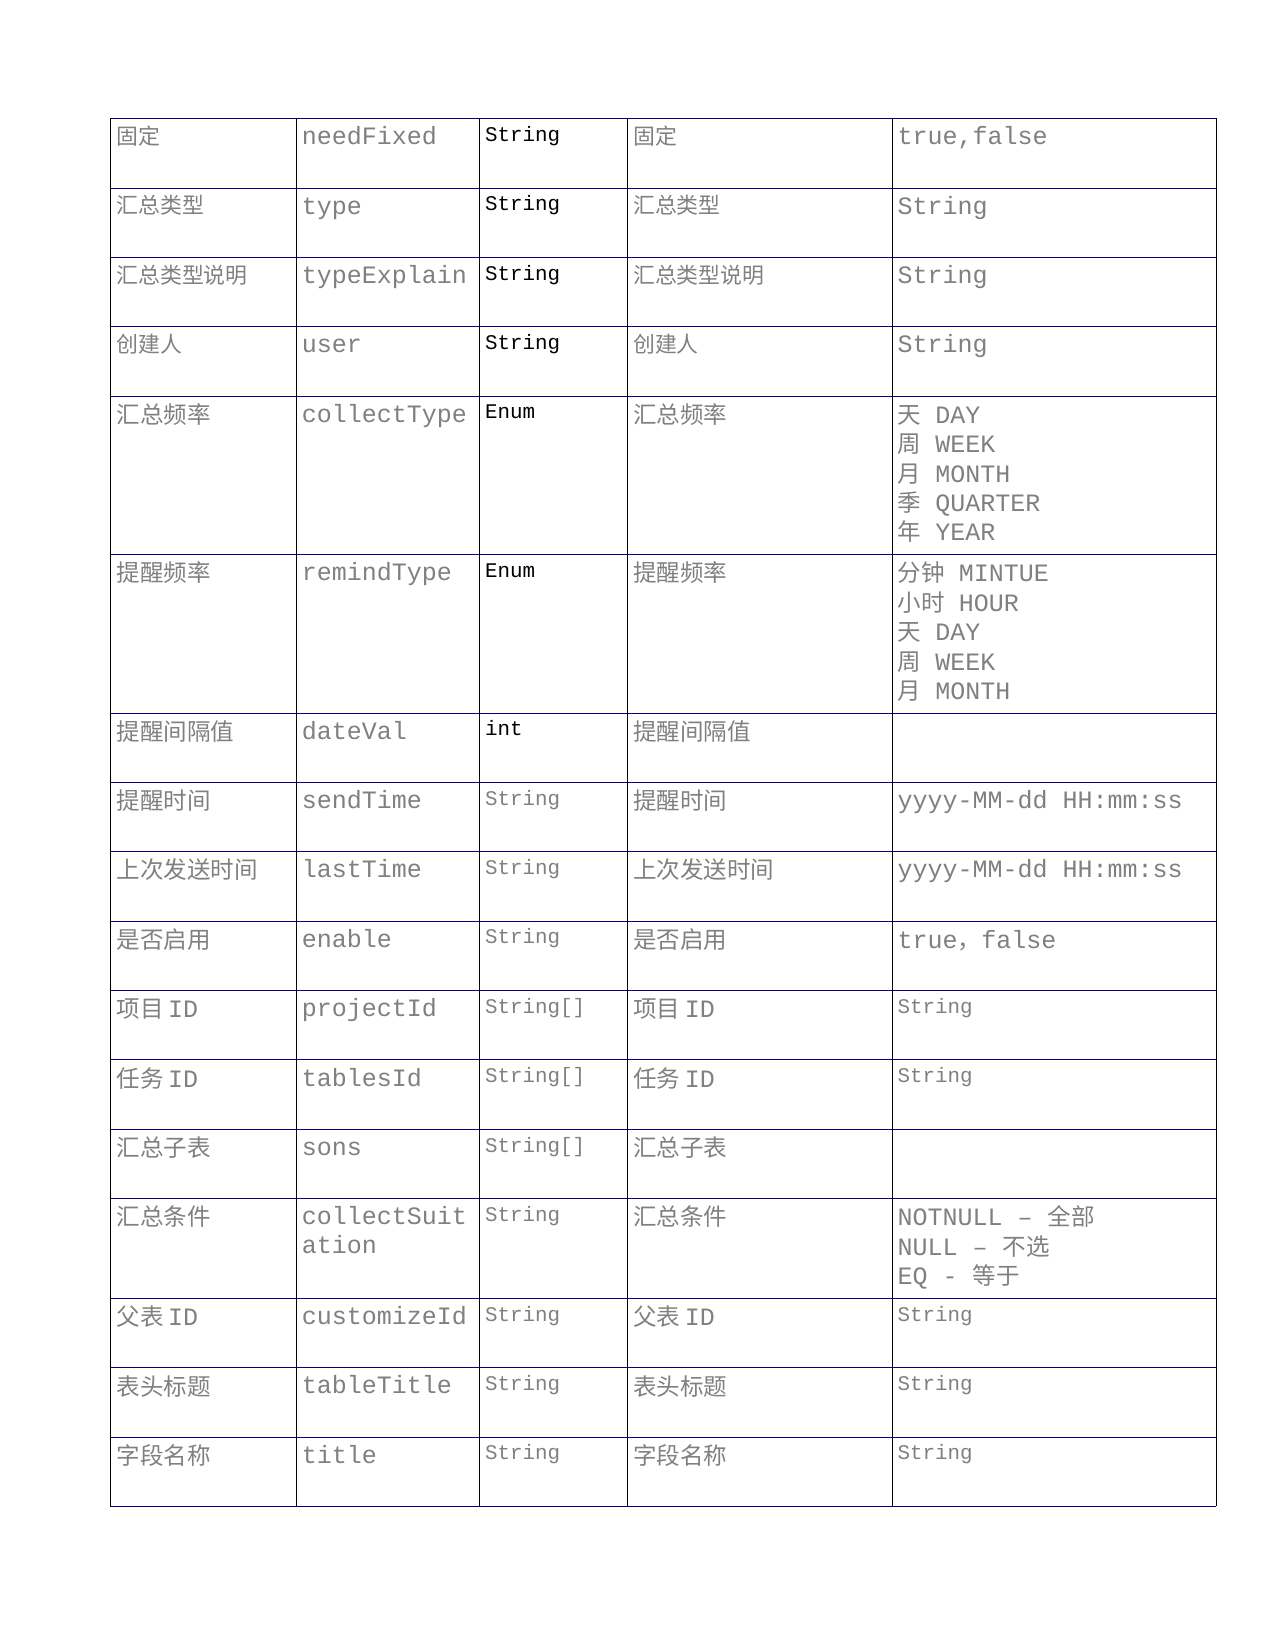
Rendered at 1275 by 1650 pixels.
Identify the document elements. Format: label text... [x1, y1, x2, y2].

table_cell 汇总子表 [628, 1130, 892, 1198]
table_cell tableTitle [297, 1368, 479, 1437]
table_cell title [297, 1438, 479, 1506]
table_cell String [893, 1438, 1216, 1506]
table_cell needFixed [297, 119, 479, 187]
table_cell 分钟 MINTUE 小时 HOUR 天 DAY 周 WEEK 月 MONTH [893, 555, 1216, 712]
table_cell 提醒时间 [111, 783, 296, 851]
table_cell Enum [480, 397, 627, 554]
table_cell yyyy-MM-dd HH:mm:ss [893, 783, 1216, 851]
table_cell 创建人 [628, 327, 892, 396]
table_cell sons [297, 1130, 479, 1198]
table_cell int [480, 714, 627, 782]
table_cell 汇总类型说明 [111, 258, 296, 326]
table_cell NOTNULL – 全部 NULL – 不选 EQ - 等于 [893, 1199, 1216, 1298]
table_cell 父表ID [111, 1299, 296, 1367]
table_cell 提醒间隔值 [111, 714, 296, 782]
table_cell tablesId [297, 1060, 479, 1129]
table_cell customizeId [297, 1299, 479, 1367]
table_cell 汇总频率 [111, 397, 296, 554]
table_cell 项目ID [628, 991, 892, 1059]
table_cell 汇总条件 [111, 1199, 296, 1298]
table_cell Enum [480, 555, 627, 712]
table_cell 汇总类型 [628, 189, 892, 257]
table_cell 固定 [111, 119, 296, 187]
table_cell 提醒时间 [628, 783, 892, 851]
table_cell 固定 [628, 119, 892, 187]
table_cell lastTime [297, 852, 479, 921]
table_cell String [893, 327, 1216, 396]
table_cell enable [297, 922, 479, 990]
table_cell 汇总类型 [111, 189, 296, 257]
table_cell true,false [893, 119, 1216, 187]
table_cell String [893, 189, 1216, 257]
table_cell String [893, 1368, 1216, 1437]
table_cell 提醒频率 [628, 555, 892, 712]
table_cell yyyy-MM-dd HH:mm:ss [893, 852, 1216, 921]
table_cell user [297, 327, 479, 396]
table_cell projectId [297, 991, 479, 1059]
table_cell String[] [480, 991, 627, 1059]
table_cell String [480, 119, 627, 187]
table_cell collectType [297, 397, 479, 554]
table_cell 是否启用 [628, 922, 892, 990]
table_cell String [480, 1368, 627, 1437]
table_cell 汇总子表 [111, 1130, 296, 1198]
table_cell sendTime [297, 783, 479, 851]
table_cell String [480, 327, 627, 396]
table_cell 天 DAY 周 WEEK 月 MONTH 季 QUARTER 年 YEAR [893, 397, 1216, 554]
table_cell String [480, 922, 627, 990]
table_cell 项目ID [111, 991, 296, 1059]
table_cell true，false [893, 922, 1216, 990]
table_cell String [480, 1199, 627, 1298]
table_cell String [893, 1060, 1216, 1129]
table_cell String [480, 1438, 627, 1506]
table_cell 汇总条件 [628, 1199, 892, 1298]
table_cell String [480, 258, 627, 326]
table_cell 字段名称 [111, 1438, 296, 1506]
table_cell String[] [480, 1130, 627, 1198]
table_cell 父表ID [628, 1299, 892, 1367]
table_cell 任务ID [111, 1060, 296, 1129]
table_cell [893, 714, 1216, 782]
table_cell 提醒频率 [111, 555, 296, 712]
table_cell String [480, 189, 627, 257]
table_cell 任务ID [628, 1060, 892, 1129]
table_cell type [297, 189, 479, 257]
table_cell 上次发送时间 [111, 852, 296, 921]
table_cell 是否启用 [111, 922, 296, 990]
table_cell 汇总频率 [628, 397, 892, 554]
table_cell String [480, 852, 627, 921]
table_cell 提醒间隔值 [628, 714, 892, 782]
table_cell String [893, 1299, 1216, 1367]
table_cell String [480, 783, 627, 851]
table_cell 创建人 [111, 327, 296, 396]
table_cell collectSuitation [297, 1199, 479, 1298]
table_cell remindType [297, 555, 479, 712]
table_cell String [893, 991, 1216, 1059]
table_cell 汇总类型说明 [628, 258, 892, 326]
table_cell 表头标题 [628, 1368, 892, 1437]
table_cell String[] [480, 1060, 627, 1129]
table_cell 上次发送时间 [628, 852, 892, 921]
table_cell String [893, 258, 1216, 326]
table_cell 表头标题 [111, 1368, 296, 1437]
table_cell [893, 1130, 1216, 1198]
table_cell typeExplain [297, 258, 479, 326]
table_cell String [480, 1299, 627, 1367]
table_cell dateVal [297, 714, 479, 782]
table_cell 字段名称 [628, 1438, 892, 1506]
